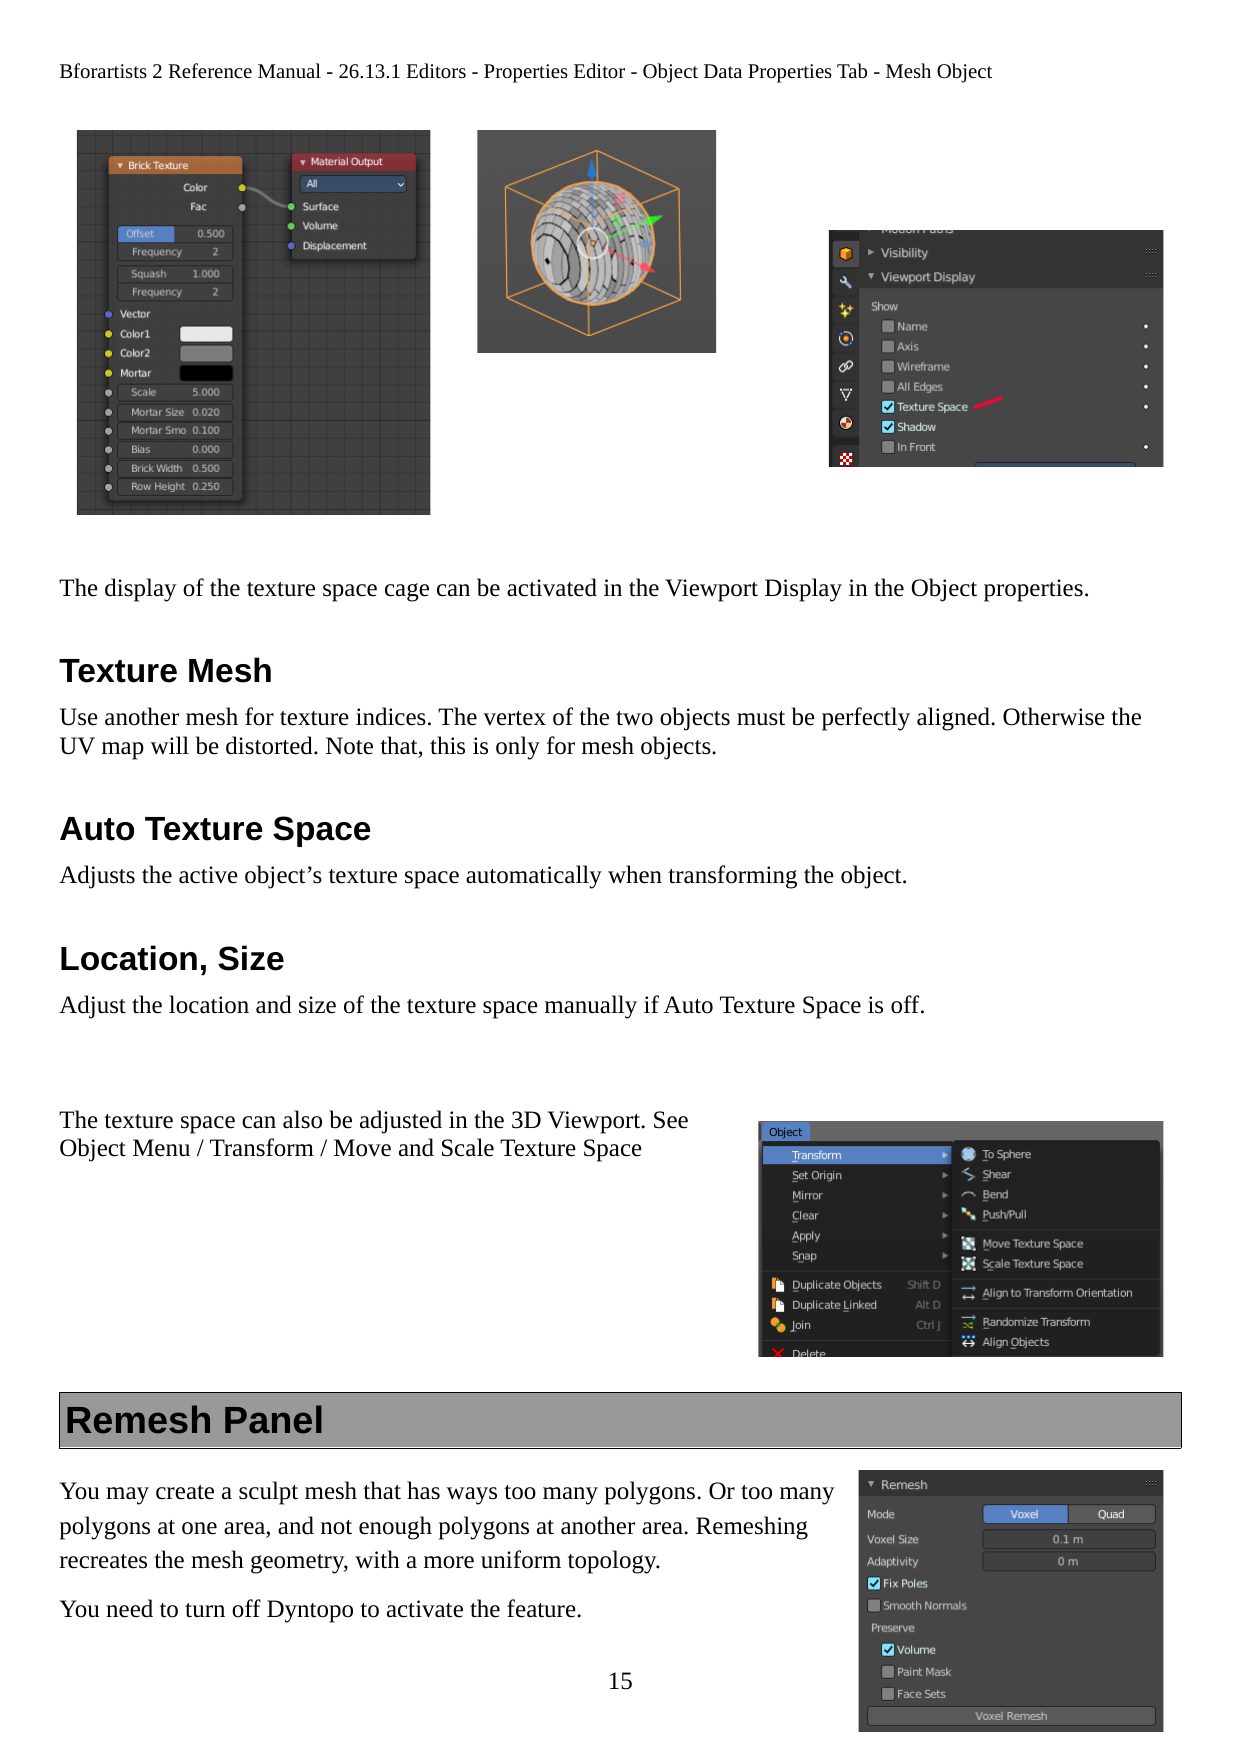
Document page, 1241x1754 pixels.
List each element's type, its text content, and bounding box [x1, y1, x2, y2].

picture [76, 130, 431, 515]
subtitle Auto Texture Space [59, 809, 1181, 848]
picture [858, 1470, 1164, 1732]
text Adjusts the active object’s texture space automatically when transforming the object. [59, 860, 1181, 889]
picture [828, 230, 1164, 467]
subtitle Texture Mesh [59, 651, 1181, 689]
picture [758, 1121, 1164, 1357]
text You need to turn off Dyntopo to activate the feature. [59, 1594, 858, 1623]
picture [477, 130, 717, 353]
text Use another mesh for texture indices. The vertex of the two objects must be perfectly aligned. Otherwise the UV map will be distorted. Note that, this is only for mesh objects. [59, 702, 1181, 759]
text Adjust the location and size of the texture space manually if Auto Texture Space is off. [59, 990, 1181, 1018]
table_header Remesh Panel [60, 1393, 1181, 1447]
text The display of the texture space cage can be activated in the Viewport Display in the Object properties. [59, 573, 1181, 601]
text The texture space can also be adjusted in the 3D Viewport. See Object Menu / Transform / Move and Scale Texture Space [59, 1105, 1181, 1162]
text You may create a sculpt mesh that has ways too many polygons. Or too many polygons at one area, and not enough polygons at another area. Remeshing recreates the mesh geometry, with a more uniform topology. [59, 1476, 858, 1574]
subtitle Location, Size [59, 939, 1181, 977]
